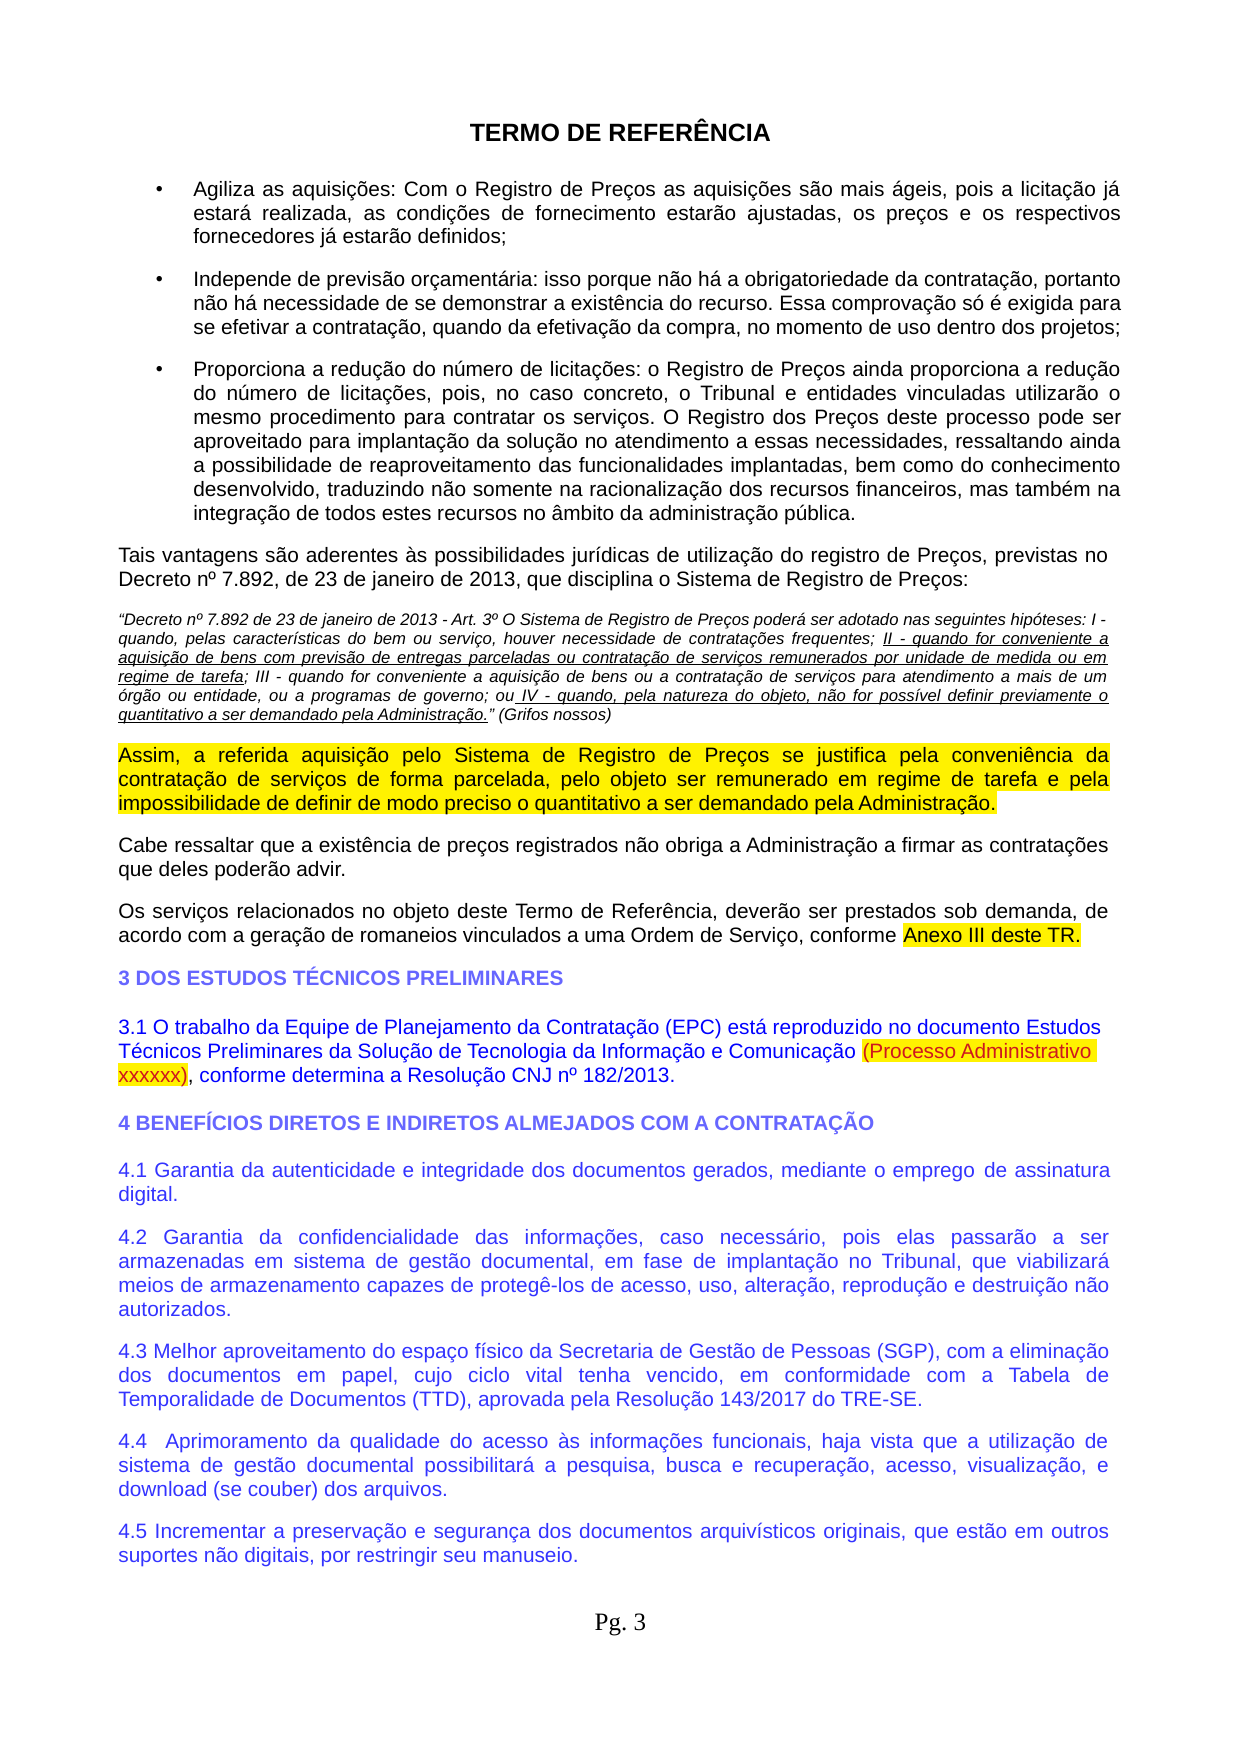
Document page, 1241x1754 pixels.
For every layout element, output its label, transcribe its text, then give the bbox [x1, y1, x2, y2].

text 4.3 Melhor aproveitamento do espaço físico da Secretaria de Gestão de Pessoas (SGP), com a eliminação dos documentos em papel, cujo ciclo vital tenha vencido, em conformidade com a Tabela de Temporalidade de Documentos (TTD), aprovada pela Resolução 143/2017 do TRE-SE. [118, 1339, 1110, 1411]
text Tais vantagens são aderentes às possibilidades jurídicas de utilização do registro de Preços, previstas no Decreto nº 7.892, de 23 de janeiro de 2013, que disciplina o Sistema de Registro de Preços: [118, 543, 1110, 591]
text 4.1 Garantia da autenticidade e integridade dos documentos gerados, mediante o emprego de assinatura digital. [118, 1158, 1110, 1206]
text 4.5 Incrementar a preservação e segurança dos documentos arquivísticos originais, que estão em outros suportes não digitais, por restringir seu manuseio. [118, 1519, 1110, 1567]
text 4 BENEFÍCIOS DIRETOS E INDIRETOS ALMEJADOS COM A CONTRATAÇÃO [118, 1111, 1110, 1135]
list Proporciona a redução do número de licitações: o Registro de Preços ainda proporciona a redução do número de licitações, pois, no caso concreto, o Tribunal e entidades vinculadas utilizarão o mesmo procedimento para contratar os serviços. O Registro dos Preços deste processo pode ser aproveitado para implantação da solução no atendimento a essas necessidades, ressaltando ainda a possibilidade de reaproveitamento das funcionalidades implantadas, bem como do conhecimento desenvolvido, traduzindo não somente na racionalização dos recursos financeiros, mas também na integração de todos estes recursos no âmbito da administração pública. [156, 357, 1122, 525]
text 4.4 Aprimoramento da qualidade do acesso às informações funcionais, haja vista que a utilização de sistema de gestão documental possibilitará a pesquisa, busca e recuperação, acesso, visualização, e download (se couber) dos arquivos. [118, 1429, 1110, 1501]
text 4.2 Garantia da confidencialidade das informações, caso necessário, pois elas passarão a ser armazenadas em sistema de gestão documental, em fase de implantação no Tribunal, que viabilizará meios de armazenamento capazes de protegê-los de acesso, uso, alteração, reprodução e destruição não autorizados. [118, 1224, 1110, 1320]
text “Decreto nº 7.892 de 23 de janeiro de 2013 - Art. 3º O Sistema de Registro de Preços poderá ser adotado nas seguintes hipóteses: I - quando, pelas características do bem ou serviço, houver necessidade de contratações frequentes; II - quando for conveniente a aquisição de bens com previsão de entregas parceladas ou contratação de serviços remunerados por unidade de medida ou em regime de tarefa; III - quando for conveniente a aquisição de bens ou a contratação de serviços para atendimento a mais de um órgão ou entidade, ou a programas de governo; ou IV - quando, pela natureza do objeto, não for possível definir previamente o quantitativo a ser demandado pela Administração.” (Grifos nossos) [118, 609, 1110, 724]
text Assim, a referida aquisição pelo Sistema de Registro de Preços se justifica pela conveniência da contratação de serviços de forma parcelada, pelo objeto ser remunerado em regime de tarefa e pela impossibilidade de definir de modo preciso o quantitativo a ser demandado pela Administração. [118, 743, 1110, 814]
text Os serviços relacionados no objeto deste Termo de Referência, deverão ser prestados sob demanda, de acordo com a geração de romaneios vinculados a uma Ordem de Serviço, conforme Anexo III deste TR. [118, 899, 1110, 947]
text 3.1 O trabalho da Equipe de Planejamento da Contratação (EPC) está reproduzido no documento Estudos Técnicos Preliminares da Solução de Tecnologia da Informação e Comunicação (Processo Administrativo xxxxxx), conforme determina a Resolução CNJ nº 182/2013. [118, 1014, 1122, 1086]
text 3 DOS ESTUDOS TÉCNICOS PRELIMINARES [118, 966, 1110, 989]
list Agiliza as aquisições: Com o Registro de Preços as aquisições são mais ágeis, pois a licitação já estará realizada, as condições de fornecimento estarão ajustadas, os preços e os respectivos fornecedores já estarão definidos; [156, 176, 1122, 248]
list Independe de previsão orçamentária: isso porque não há a obrigatoriedade da contratação, portanto não há necessidade de se demonstrar a existência do recurso. Essa comprovação só é exigida para se efetivar a contratação, quando da efetivação da compra, no momento de uso dentro dos projetos; [156, 267, 1122, 339]
text Cabe ressaltar que a existência de preços registrados não obriga a Administração a firmar as contratações que deles poderão advir. [118, 833, 1110, 881]
